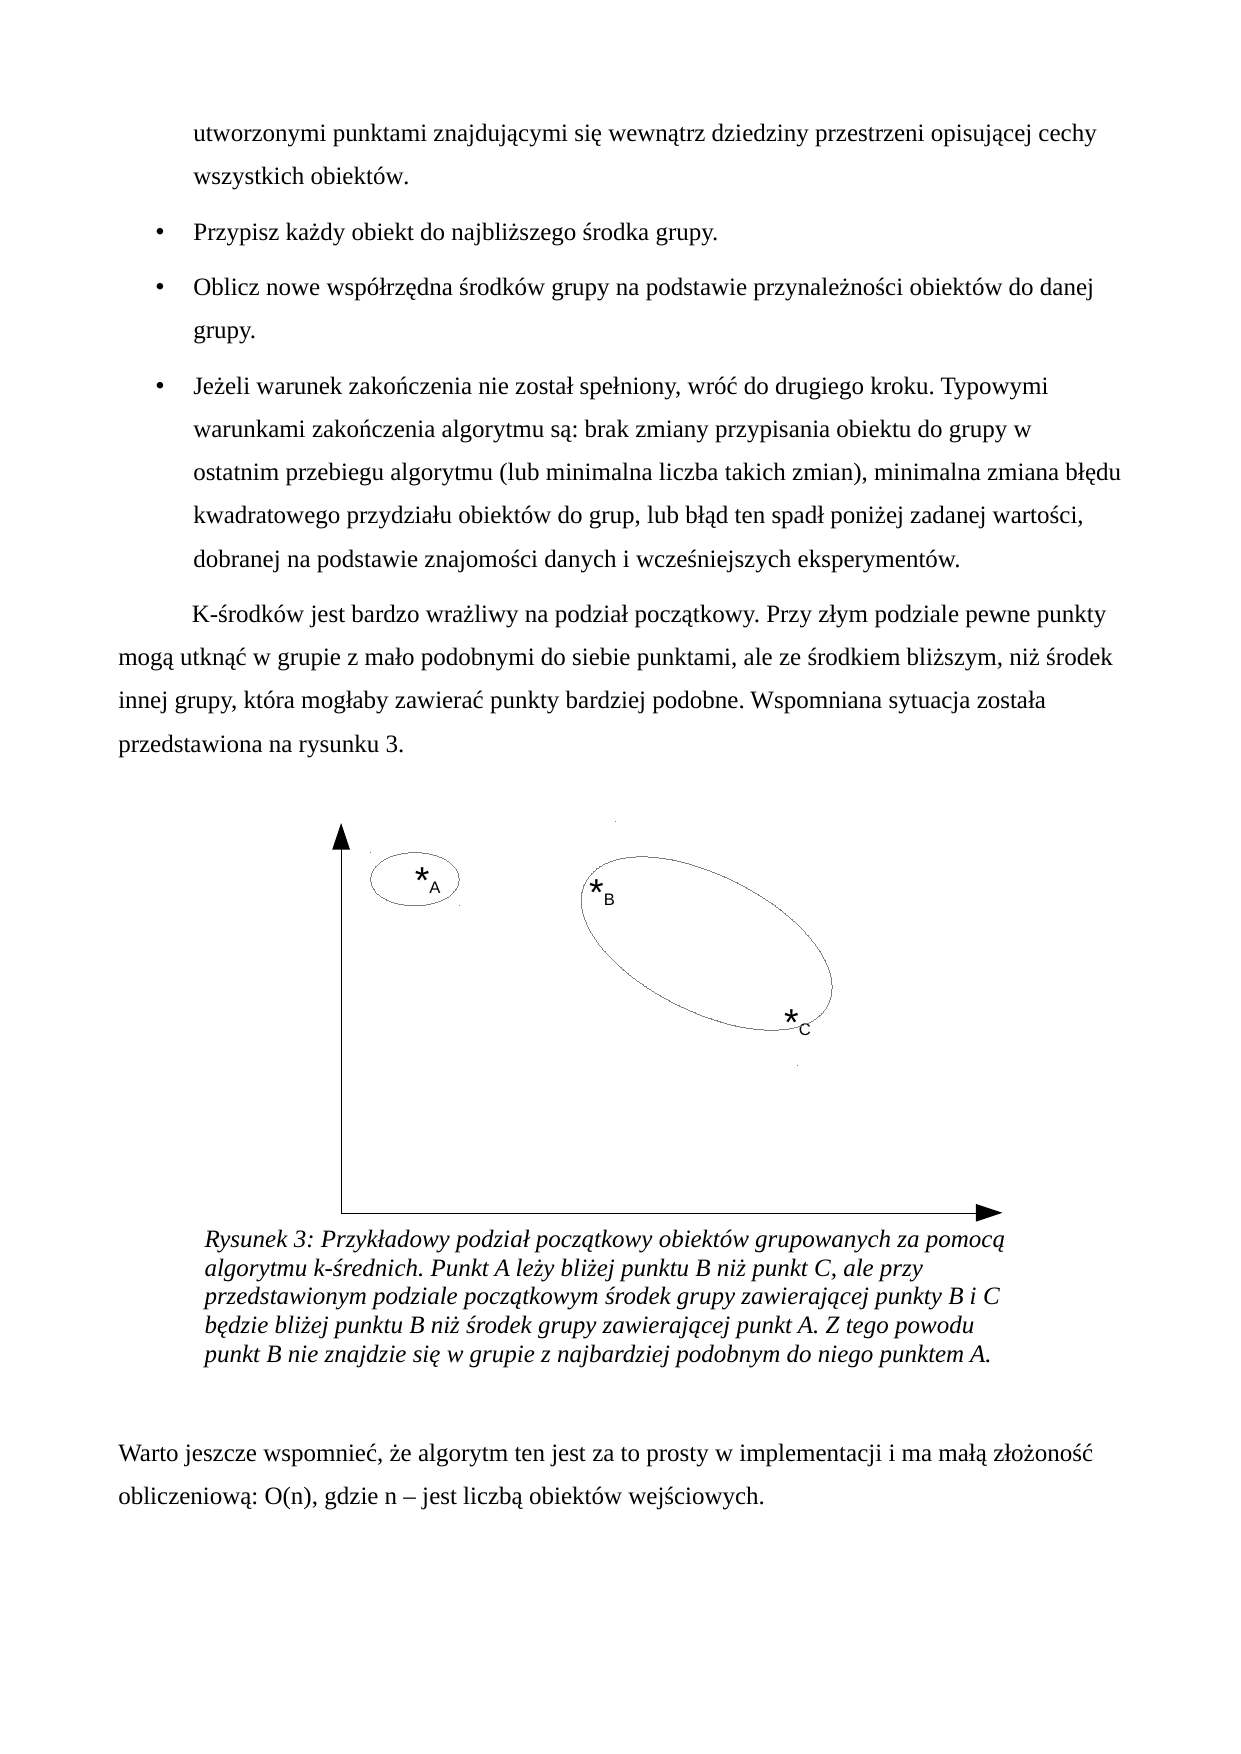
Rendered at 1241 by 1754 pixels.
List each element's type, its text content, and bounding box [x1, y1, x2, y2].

list utworzonymi punktami znajdującymi się wewnątrz dziedziny przestrzeni opisującej cechy wszystkich obiektów. [156, 118, 1122, 190]
list Oblicz nowe współrzędna środków grupy na podstawie przynależności obiektów do danej grupy. [156, 272, 1122, 344]
list Przypisz każdy obiekt do najbliższego środka grupy. [156, 217, 1122, 246]
text K-środków jest bardzo wrażliwy na podział początkowy. Przy złym podziale pewne punkty mogą utknąć w grupie z mało podobnymi do siebie punktami, ale ze środkiem bliższym, niż środek innej grupy, która mogłaby zawierać punkty bardziej podobne. Wspomniana sytuacja została przedstawiona na rysunku Rysunek 3. [118, 599, 1122, 757]
text Warto jeszcze wspomnieć, że algorytm ten jest za to prosty w implementacji i ma małą złożoność obliczeniową: O(n), gdzie n – jest liczbą obiektów wejściowych. [118, 1438, 1122, 1509]
text Rysunek 3: Przykładowy podział początkowy obiektów grupowanych za pomocą algorytmu k-średnich. Punkt A leży bliżej punktu B niż punkt C, ale przy przedstawionym podziale początkowym środek grupy zawierającej punkty B i C będzie bliżej punktu B niż środek grupy zawierającej punkt A. Z tego powodu punkt B nie znajdzie się w grupie z najbardziej podobnym do niego punktem A. [204, 797, 1036, 1368]
list Jeżeli warunek zakończenia nie został spełniony, wróć do drugiego kroku. Typowymi warunkami zakończenia algorytmu są: brak zmiany przypisania obiektu do grupy w ostatnim przebiegu algorytmu (lub minimalna liczba takich zmian), minimalna zmiana błędu kwadratowego przydziału obiektów do grup, lub błąd ten spadł poniżej zadanej wartości, dobranej na podstawie znajomości danych i wcześniejszych eksperymentów. [156, 371, 1122, 572]
